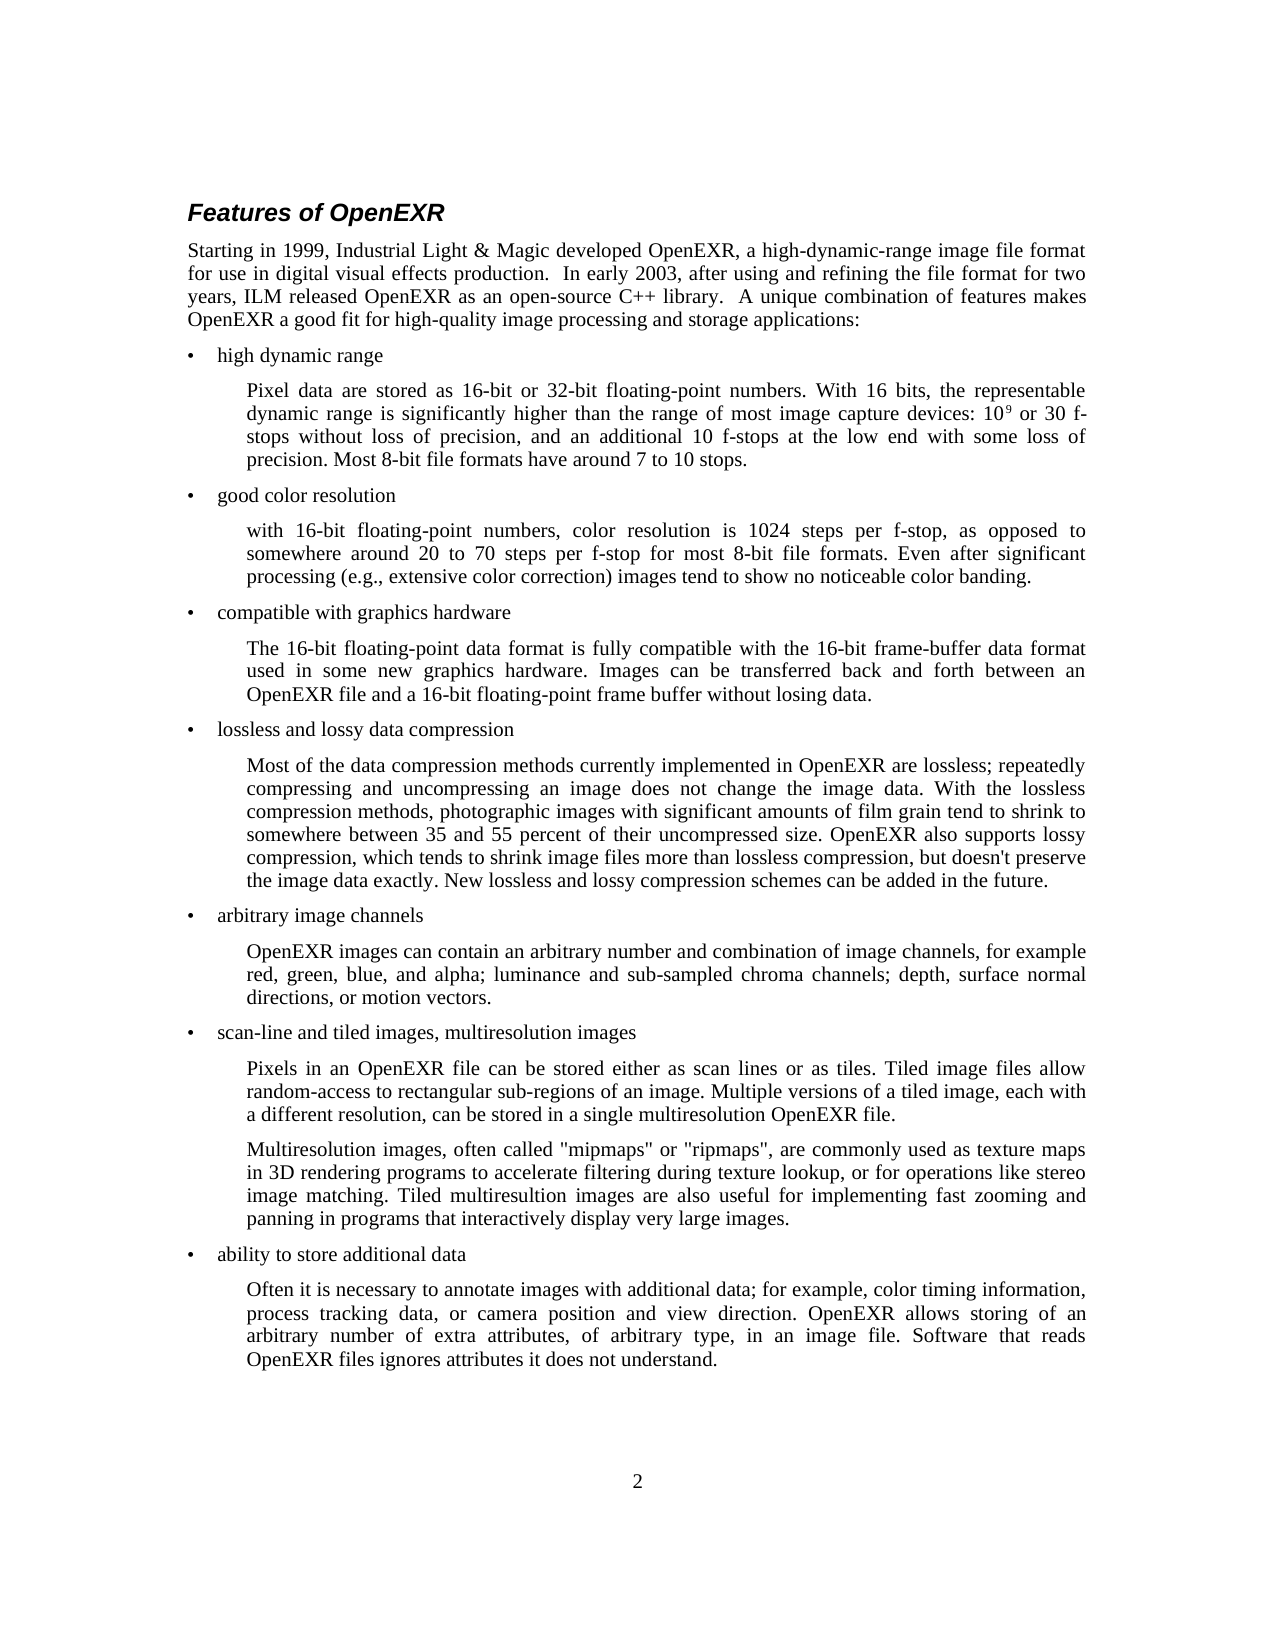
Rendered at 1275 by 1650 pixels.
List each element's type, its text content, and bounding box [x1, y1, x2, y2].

text Starting in 1999, Industrial Light & Magic developed OpenEXR, a high-dynamic-range image file format for use in digital visual effects production. In early 2003, after using and refining the file format for two years, ILM released OpenEXR as an open-source C++ library. A unique combination of features makes OpenEXR a good fit for high-quality image processing and storage applications: [187, 239, 1087, 331]
list with 16-bit floating-point numbers, color resolution is 1024 steps per f-stop, as opposed to somewhere around 20 to 70 steps per f-stop for most 8-bit file formats. Even after significant processing (e.g., extensive color correction) images tend to show no noticeable color banding. [217, 519, 1087, 588]
list The 16-bit floating-point data format is fully compatible with the 16-bit frame-buffer data format used in some new graphics hardware. Images can be transferred back and forth between an OpenEXR file and a 16-bit floating-point frame buffer without losing data. [217, 636, 1087, 705]
list Pixels in an OpenEXR file can be stored either as scan lines or as tiles. Tiled image files allow random-access to rectangular sub-regions of an image. Multiple versions of a tiled image, each with a different resolution, can be stored in a single multiresolution OpenEXR file. [217, 1057, 1087, 1126]
subtitle Features of OpenEXR [187, 198, 1087, 227]
list arbitrary image channels [187, 904, 1087, 927]
list ability to store additional data [187, 1243, 1087, 1266]
list Most of the data compression methods currently implemented in OpenEXR are lossless; repeatedly compressing and uncompressing an image does not change the image data. With the lossless compression methods, photographic images with significant amounts of film grain tend to shrink to somewhere between 35 and 55 percent of their uncompressed size. OpenEXR also supports lossy compression, which tends to shrink image files more than lossless compression, but doesn't preserve the image data exactly. New lossless and lossy compression schemes can be added in the future. [217, 753, 1087, 892]
list Pixel data are stored as 16-bit or 32-bit floating-point numbers. With 16 bits, the representable dynamic range is significantly higher than the range of most image capture devices: 109 or 30 f-stops without loss of precision, and an additional 10 f-stops at the low end with some loss of precision. Most 8-bit file formats have around 7 to 10 stops. [217, 379, 1087, 471]
list Multiresolution images, often called "mipmaps" or "ripmaps", are commonly used as texture maps in 3D rendering programs to accelerate filtering during texture lookup, or for operations like stereo image matching. Tiled multiresultion images are also useful for implementing fast zooming and panning in programs that interactively display very large images. [217, 1138, 1087, 1230]
list good color resolution [187, 484, 1087, 507]
list OpenEXR images can contain an arbitrary number and combination of image channels, for example red, green, blue, and alpha; luminance and sub-sampled chroma channels; depth, surface normal directions, or motion vectors. [217, 939, 1087, 1009]
list compatible with graphics hardware [187, 601, 1087, 624]
list Often it is necessary to annotate images with additional data; for example, color timing information, process tracking data, or camera position and view direction. OpenEXR allows storing of an arbitrary number of extra attributes, of arbitrary type, in an image file. Software that reads OpenEXR files ignores attributes it does not understand. [217, 1278, 1087, 1370]
list scan-line and tiled images, multiresolution images [187, 1021, 1087, 1044]
list high dynamic range [187, 344, 1087, 367]
list lossless and lossy data compression [187, 718, 1087, 741]
